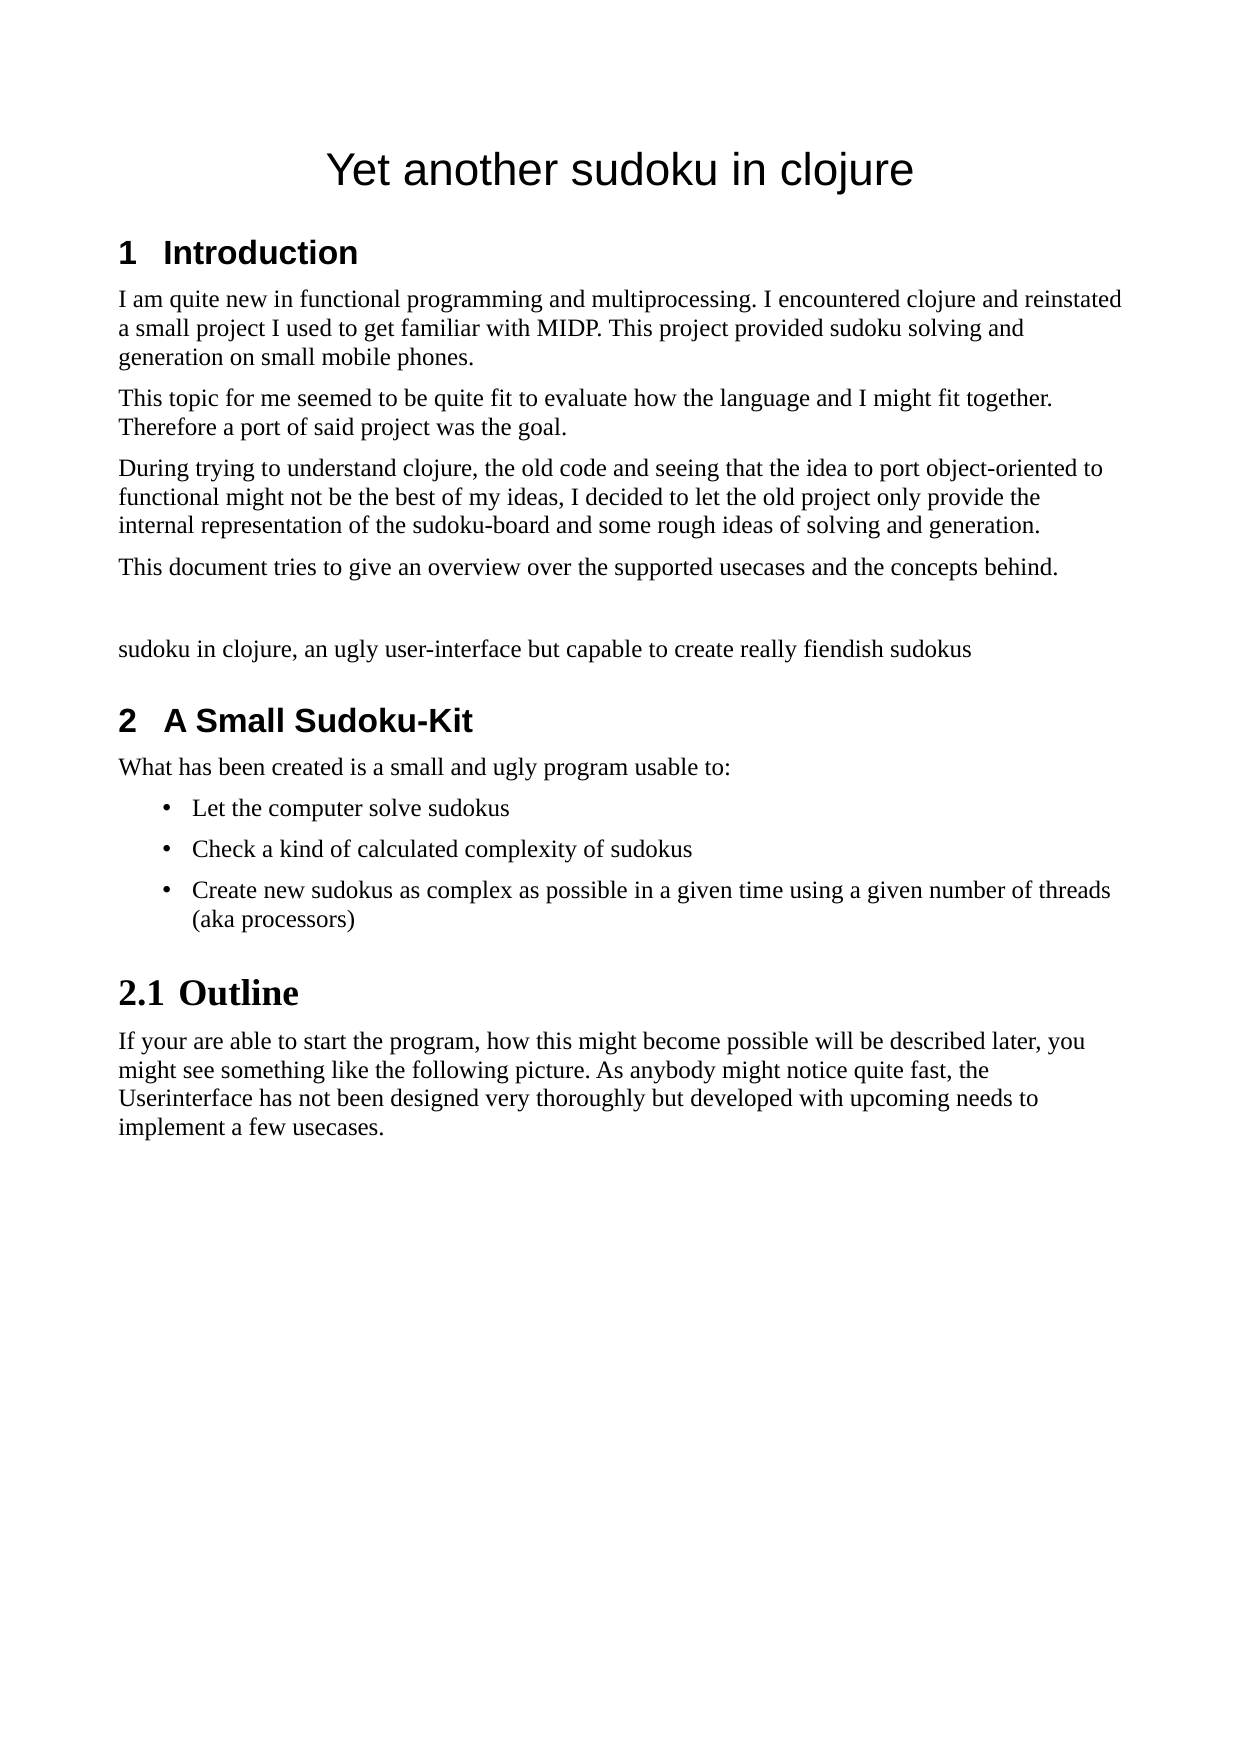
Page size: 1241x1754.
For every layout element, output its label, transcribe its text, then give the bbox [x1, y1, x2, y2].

list Create new sudokus as complex as possible in a given time using a given number of threads (aka processors) [162, 875, 1122, 933]
text sudoku in clojure, an ugly user-interface but capable to create really fiendish sudokus [118, 634, 1122, 663]
text I am quite new in functional programming and multiprocessing. I encountered clojure and reinstated a small project I used to get familiar with MIDP. This project provided sudoku solving and generation on small mobile phones. [118, 284, 1122, 370]
text If your are able to start the program, how this might become possible will be described later, you might see something like the following picture. As anybody might notice quite fast, the Userinterface has not been designed very thoroughly but developed with upcoming needs to implement a few usecases. [118, 1026, 1122, 1141]
text Yet another sudoku in clojure [118, 143, 1122, 196]
text During trying to understand clojure, the old code and seeing that the idea to port object-oriented to functional might not be the best of my ideas, I decided to let the old project only provide the internal representation of the sudoku-board and some rough ideas of solving and generation. [118, 453, 1122, 539]
subtitle Outline [118, 970, 1122, 1013]
subtitle Introduction [118, 233, 1122, 272]
text What has been created is a small and ugly program usable to: [118, 752, 1122, 780]
subtitle A Small Sudoku-Kit [118, 700, 1122, 739]
list Let the computer solve sudokus [162, 793, 1122, 822]
text This document tries to give an overview over the supported usecases and the concepts behind. [118, 552, 1122, 580]
list Check a kind of calculated complexity of sudokus [162, 834, 1122, 863]
text This topic for me seemed to be quite fit to evaluate how the language and I might fit together. Therefore a port of said project was the goal. [118, 383, 1122, 440]
